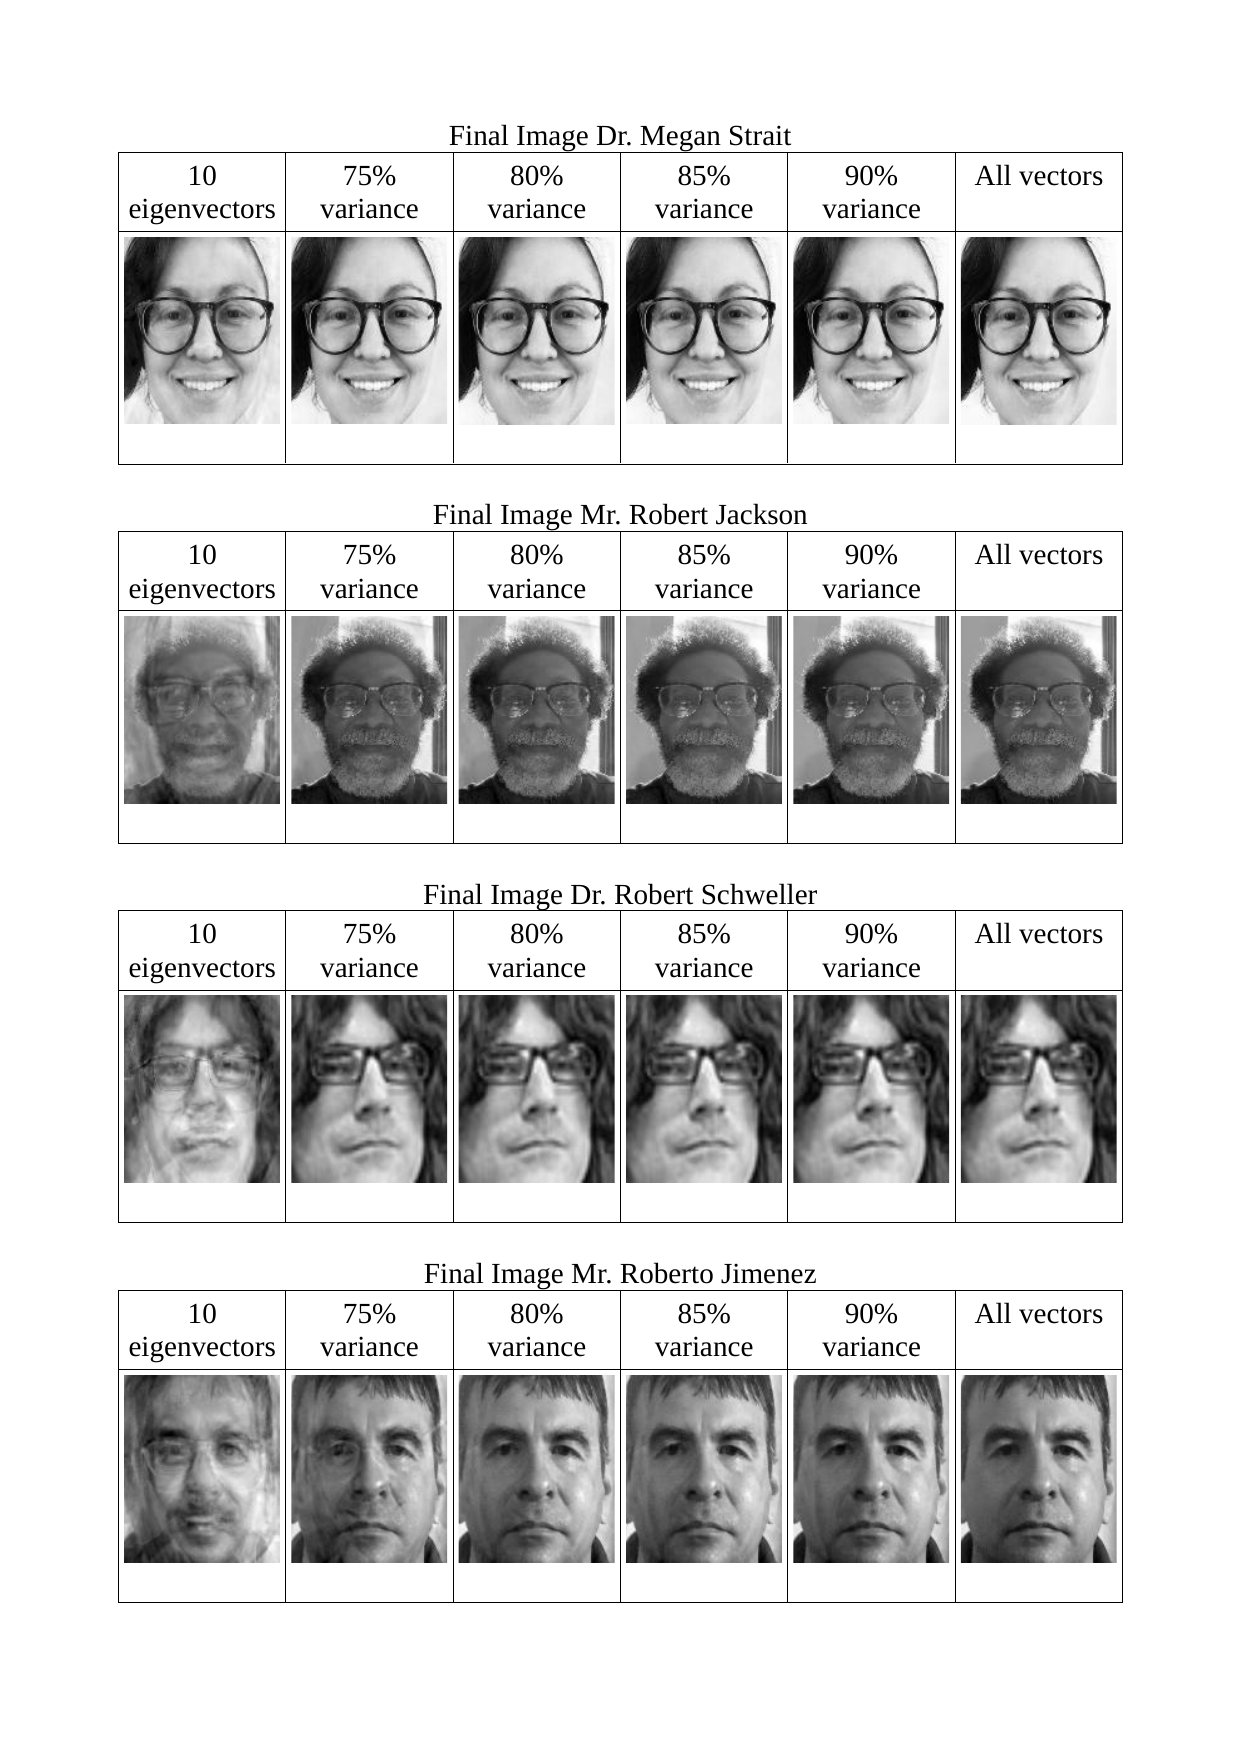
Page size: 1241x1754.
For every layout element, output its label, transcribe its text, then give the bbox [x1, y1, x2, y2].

table_header 80% variance [454, 911, 620, 989]
picture [124, 995, 280, 1183]
table_cell [956, 611, 1122, 843]
picture [626, 1375, 782, 1563]
table_header All vectors [956, 911, 1122, 989]
table_cell [956, 232, 1122, 463]
picture [793, 237, 950, 424]
text Final Image Dr. Robert Schweller [118, 877, 1122, 910]
table_header 85% variance [621, 532, 787, 610]
table_cell [788, 611, 955, 843]
text Final Image Mr. Robert Jackson [118, 497, 1122, 531]
table_cell [119, 1370, 285, 1602]
table_cell [956, 1370, 1122, 1602]
picture [960, 995, 1117, 1183]
text Final Image Dr. Megan Strait [118, 118, 1122, 152]
table_cell [286, 991, 453, 1222]
table_header 85% variance [621, 153, 787, 231]
picture [124, 1375, 280, 1563]
table_header 80% variance [454, 153, 620, 231]
table_cell [119, 232, 285, 463]
table_cell [454, 1370, 620, 1602]
table_header 10 eigenvectors [119, 1291, 285, 1369]
table_cell [119, 611, 285, 843]
table_cell [788, 1370, 955, 1602]
picture [291, 237, 448, 424]
table_cell [454, 991, 620, 1222]
table_header 75% variance [286, 911, 453, 989]
table_cell [119, 991, 285, 1222]
table_header 85% variance [621, 1291, 787, 1369]
table_cell [454, 232, 620, 463]
table_header 90% variance [788, 911, 955, 989]
table_cell [621, 232, 787, 463]
table_cell [286, 611, 453, 843]
table_cell [454, 611, 620, 843]
picture [793, 616, 950, 804]
table_cell [621, 1370, 787, 1602]
table_header 10 eigenvectors [119, 911, 285, 989]
picture [960, 1375, 1117, 1563]
picture [458, 995, 615, 1183]
table_header 80% variance [454, 532, 620, 610]
table_header All vectors [956, 532, 1122, 610]
table_header 90% variance [788, 153, 955, 231]
picture [626, 995, 782, 1183]
picture [124, 237, 280, 424]
picture [626, 616, 782, 804]
table_header 75% variance [286, 532, 453, 610]
picture [626, 237, 782, 424]
picture [793, 1375, 950, 1563]
table_header 75% variance [286, 1291, 453, 1369]
table_cell [788, 991, 955, 1222]
picture [291, 616, 448, 804]
picture [124, 616, 280, 804]
table_cell [788, 232, 955, 463]
table_cell [621, 611, 787, 843]
table_cell [621, 991, 787, 1222]
table_header 80% variance [454, 1291, 620, 1369]
table_header All vectors [956, 1291, 1122, 1369]
table_header 90% variance [788, 1291, 955, 1369]
table_cell [286, 232, 453, 463]
table_header 10 eigenvectors [119, 153, 285, 231]
picture [458, 237, 615, 425]
table_header 75% variance [286, 153, 453, 231]
picture [793, 995, 950, 1183]
table_header 90% variance [788, 532, 955, 610]
picture [458, 1375, 615, 1563]
table_cell [956, 991, 1122, 1222]
table_header 10 eigenvectors [119, 532, 285, 610]
picture [291, 995, 448, 1183]
picture [960, 616, 1117, 804]
table_cell [286, 1370, 453, 1602]
text Final Image Mr. Roberto Jimenez [118, 1256, 1122, 1290]
table_header 85% variance [621, 911, 787, 989]
picture [458, 616, 615, 804]
picture [960, 237, 1117, 425]
table_header All vectors [956, 153, 1122, 231]
picture [291, 1375, 448, 1563]
